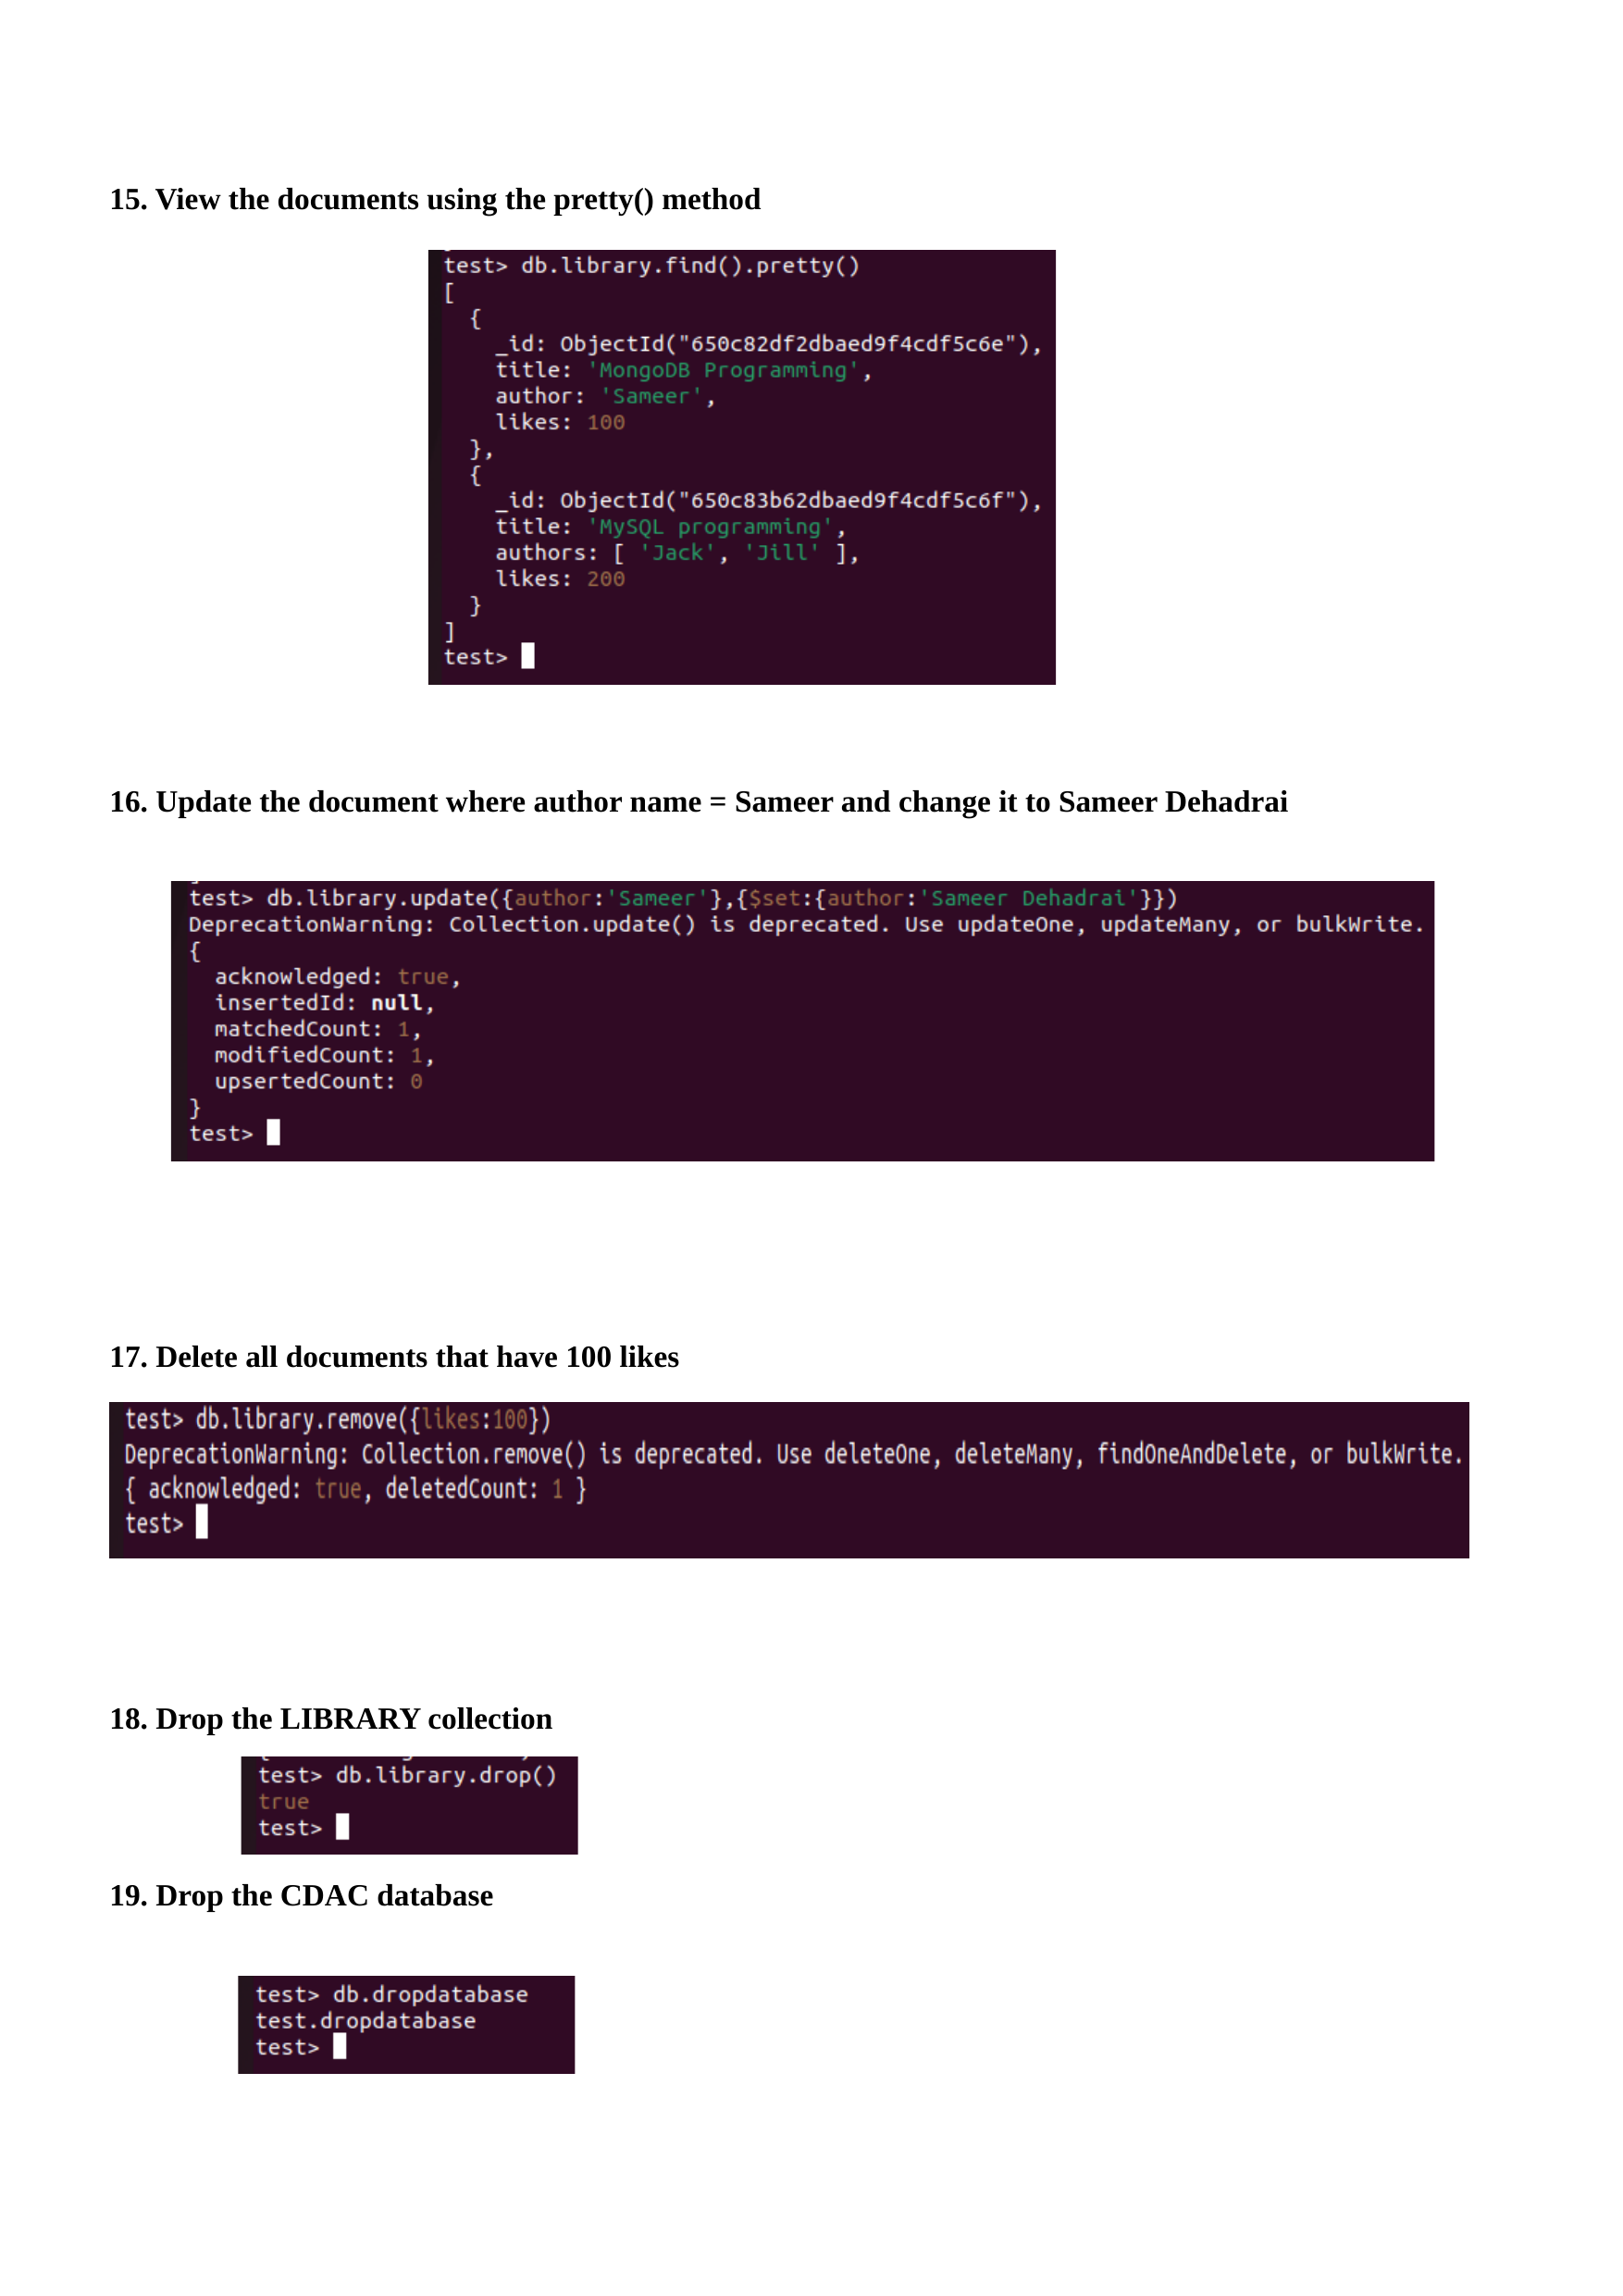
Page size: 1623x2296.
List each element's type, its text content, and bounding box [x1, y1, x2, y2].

picture [170, 881, 1435, 1161]
text 15. View the documents using the pretty() method [109, 180, 1514, 216]
picture [109, 1402, 1469, 1558]
picture [427, 250, 1057, 685]
text 18. Drop the LIBRARY collection [109, 1700, 1514, 1735]
picture [241, 1756, 578, 1855]
text 17. Delete all documents that have 100 likes [109, 1338, 1514, 1373]
text 19. Drop the CDAC database [109, 1877, 1514, 1913]
picture [238, 1976, 576, 2074]
text 16. Update the document where author name = Sameer and change it to Sameer Dehadrai [109, 783, 1514, 819]
